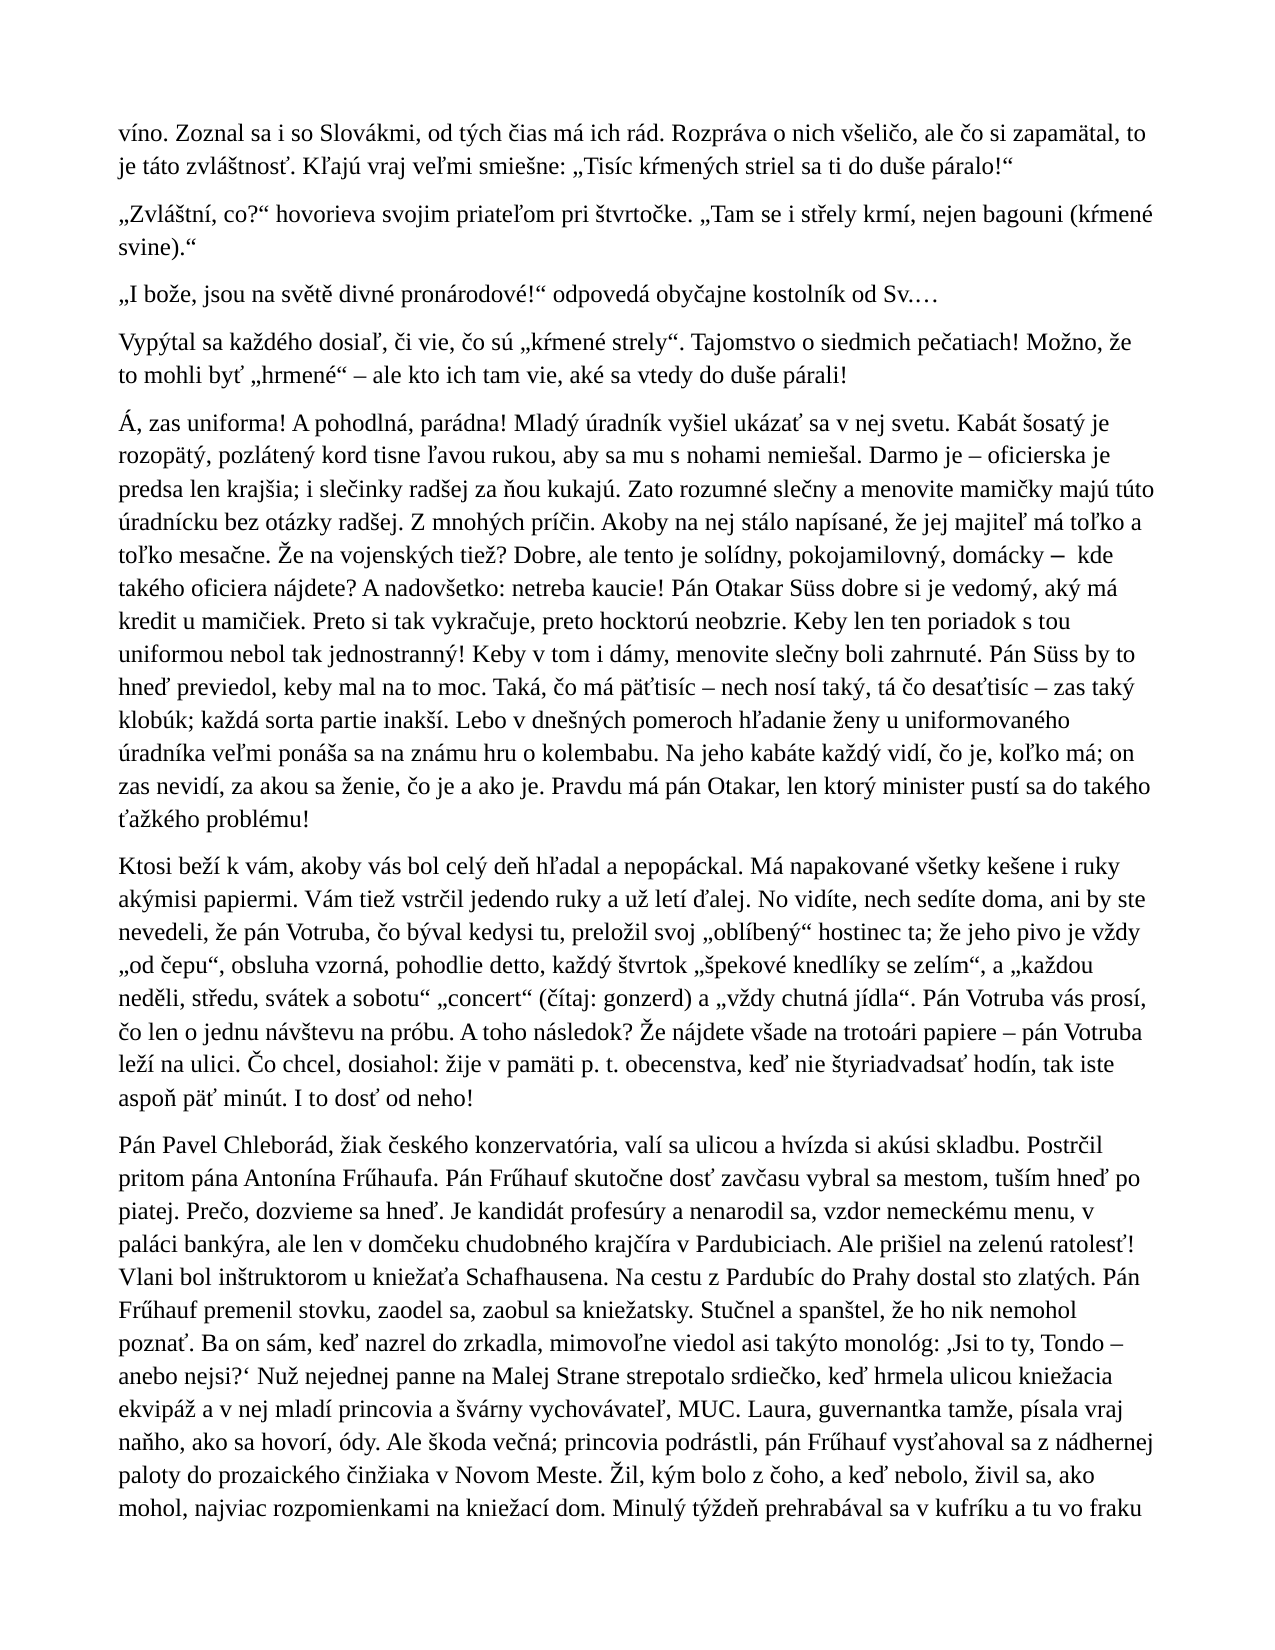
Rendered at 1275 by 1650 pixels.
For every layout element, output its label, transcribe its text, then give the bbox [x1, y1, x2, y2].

text Ktosi beží k vám, akoby vás bol celý deň hľadal a nepopáckal. Má napakované všetky kešene i ruky akýmisi papiermi. Vám tiež vstrčil jedendo ruky a už letí ďalej. No vidíte, nech sedíte doma, ani by ste nevedeli, že pán Votruba, čo býval kedysi tu, preložil svoj „oblíbený“ hostinec ta; že jeho pivo je vždy „od čepu“, obsluha vzorná, pohodlie detto, každý štvrtok „špekové knedlíky se zelím“, a „každou neděli, středu, svátek a sobotu“ „concert“ (čítaj: gonzerd) a „vždy chutná jídla“. Pán Votruba vás prosí, čo len o jednu návštevu na próbu. A toho následok? Že nájdete všade na trotoári papiere – pán Votruba leží na ulici. Čo chcel, dosiahol: žije v pamäti p. t. obecenstva, keď nie štyriadvadsať hodín, tak iste aspoň päť minút. I to dosť od neho! [118, 851, 1157, 1111]
text Á, zas uniforma! A pohodlná, parádna! Mladý úradník vyšiel ukázať sa v nej svetu. Kabát šosatý je rozopätý, pozlátený kord tisne ľavou rukou, aby sa mu s nohami nemiešal. Darmo je – oficierska je predsa len krajšia; i slečinky radšej za ňou kukajú. Zato rozumné slečny a menovite mamičky majú túto úradnícku bez otázky radšej. Z mnohých príčin. Akoby na nej stálo napísané, že jej majiteľ má toľko a toľko mesačne. Že na vojenských tiež? Dobre, ale tento je solídny, pokojamilovný, domácky – kde takého oficiera nájdete? A nadovšetko: netreba kaucie! Pán Otakar Süss dobre si je vedomý, aký má kredit u mamičiek. Preto si tak vykračuje, preto hocktorú neobzrie. Keby len ten poriadok s tou uniformou nebol tak jednostranný! Keby v tom i dámy, menovite slečny boli zahrnuté. Pán Süss by to hneď previedol, keby mal na to moc. Taká, čo má päťtisíc – nech nosí taký, tá čo desaťtisíc – zas taký klobúk; každá sorta partie inakší. Lebo v dnešných pomeroch hľadanie ženy u uniformovaného úradníka veľmi ponáša sa na známu hru o kolembabu. Na jeho kabáte každý vidí, čo je, koľko má; on zas nevidí, za akou sa ženie, čo je a ako je. Pravdu má pán Otakar, len ktorý minister pustí sa do takého ťažkého problému! [118, 408, 1157, 833]
text víno. Zoznal sa i so Slovákmi, od tých čias má ich rád. Rozpráva o nich všeličo, ale čo si zapamätal, to je táto zvláštnosť. Kľajú vraj veľmi smiešne: „Tisíc kŕmených striel sa ti do duše páralo!“ [118, 118, 1157, 180]
text „Zvláštní, co?“ hovorieva svojim priateľom pri štvrtočke. „Tam se i střely krmí, nejen bagouni (kŕmené svine).“ [118, 199, 1157, 261]
text „I bože, jsou na světě divné pronárodové!“ odpovedá obyčajne kostolník od Sv.… [118, 279, 1157, 308]
text Pán Pavel Chleborád, žiak českého konzervatória, valí sa ulicou a hvízda si akúsi skladbu. Postrčil pritom pána Antonína Frűhaufa. Pán Frűhauf skutočne dosť zavčasu vybral sa mestom, tuším hneď po piatej. Prečo, dozvieme sa hneď. Je kandidát profesúry a nenarodil sa, vzdor nemeckému menu, v paláci bankýra, ale len v domčeku chudobného krajčíra v Pardubiciach. Ale prišiel na zelenú ratolesť! Vlani bol inštruktorom u kniežaťa Schafhausena. Na cestu z Pardubíc do Prahy dostal sto zlatých. Pán Frűhauf premenil stovku, zaodel sa, zaobul sa kniežatsky. Stučnel a spanštel, že ho nik nemohol poznať. Ba on sám, keď nazrel do zrkadla, mimovoľne viedol asi takýto monológ: ,Jsi to ty, Tondo – anebo nejsi?‘ Nuž nejednej panne na Malej Strane strepotalo srdiečko, keď hrmela ulicou kniežacia ekvipáž a v nej mladí princovia a švárny vychovávateľ, MUC. Laura, guvernantka tamže, písala vraj naňho, ako sa hovorí, ódy. Ale škoda večná; princovia podrástli, pán Frűhauf vysťahoval sa z nádhernej paloty do prozaického činžiaka v Novom Meste. Žil, kým bolo z čoho, a keď nebolo, živil sa, ako mohol, najviac rozpomienkami na kniežací dom. Minulý týždeň prehrabával sa v kufríku a tu vo fraku [118, 1130, 1157, 1522]
text Vypýtal sa každého dosiaľ, či vie, čo sú „kŕmené strely“. Tajomstvo o siedmich pečatiach! Možno, že to mohli byť „hrmené“ – ale kto ich tam vie, aké sa vtedy do duše párali! [118, 327, 1157, 389]
